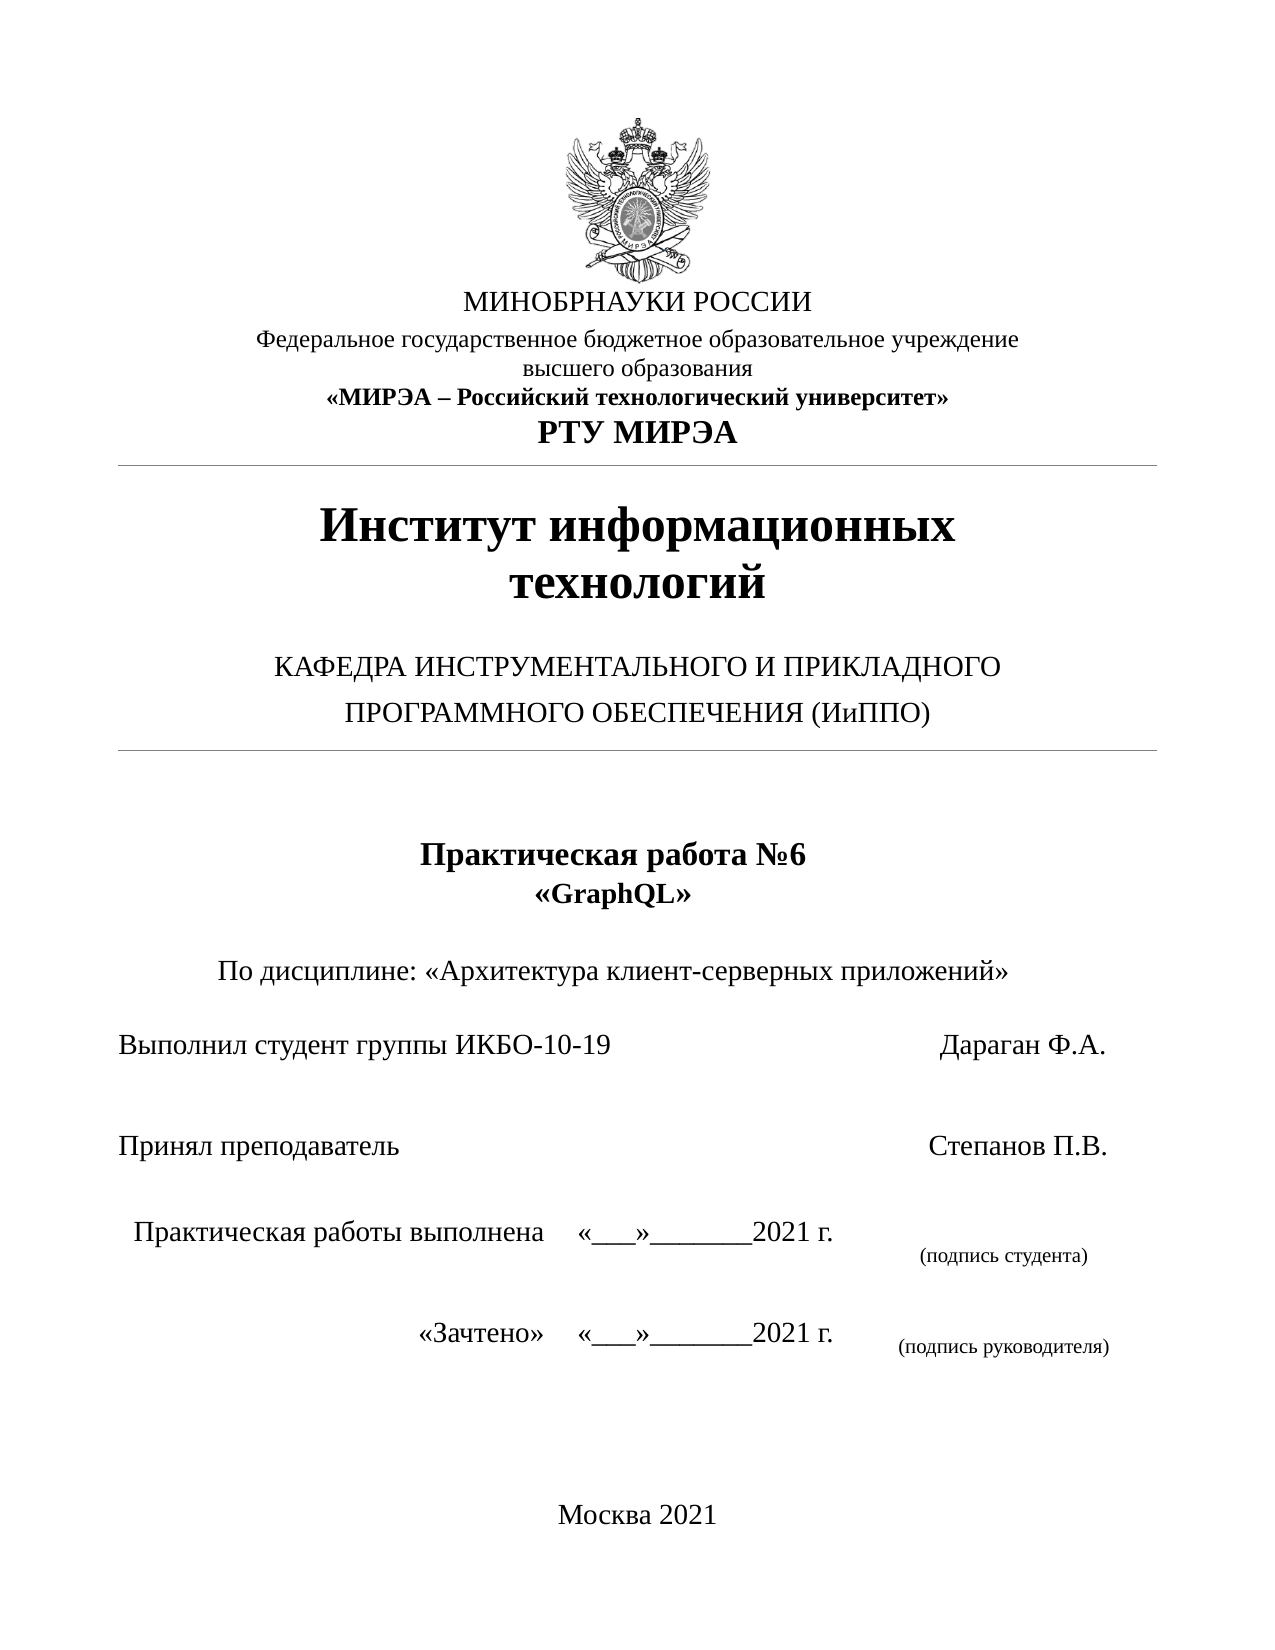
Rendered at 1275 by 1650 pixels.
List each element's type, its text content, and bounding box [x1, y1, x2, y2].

table_cell [1119, 1095, 1152, 1162]
table_cell [761, 1162, 1119, 1195]
text ПРОГРАММНОГО ОБЕСПЕЧЕНИЯ (ИиППО) [118, 696, 1157, 729]
table_cell [1119, 1061, 1152, 1094]
text КАФЕДРА ИНСТРУМЕНТАЛЬНОГО И ПРИКЛАДНОГО [118, 649, 1157, 683]
table_header [1119, 835, 1152, 953]
table_cell [107, 1061, 761, 1094]
text «МИРЭА – Российский технологический университет» [118, 382, 1157, 411]
table_cell Степанов П.В. [761, 1095, 1119, 1162]
picture [564, 118, 711, 284]
table_cell [855, 1267, 1152, 1301]
table_header Практическая работа №6 «GraphQL» [107, 835, 1119, 953]
table_cell По дисциплине: «Архитектура клиент-серверных приложений» [107, 953, 1119, 994]
table_cell [1119, 953, 1152, 994]
text Москва 2021 [118, 1497, 1157, 1530]
table_cell Принял преподаватель [107, 1095, 761, 1162]
table_cell [107, 1162, 761, 1195]
text РТУ МИРЭА [118, 412, 1157, 450]
text технологий [118, 552, 1157, 610]
table_cell [1119, 994, 1152, 1061]
table_cell [761, 1061, 1119, 1094]
table_cell [855, 1363, 1152, 1396]
table_cell Практическая работы выполнена [107, 1195, 555, 1267]
table_cell «___»_______2021 г. [555, 1301, 855, 1363]
table_cell (подпись студента) [855, 1195, 1152, 1267]
text Федеральное государственное бюджетное образовательное учреждение [118, 324, 1157, 352]
table_cell [1119, 1162, 1152, 1195]
table_cell (подпись руководителя) [855, 1301, 1152, 1363]
table_cell [555, 1267, 855, 1301]
text МИНОБРНАУКИ РОССИИ [118, 124, 1157, 317]
table_cell [107, 1267, 555, 1301]
table_cell «___»_______2021 г. [555, 1195, 855, 1267]
table_cell [555, 1363, 855, 1396]
text Институт информационных [118, 495, 1157, 552]
table_cell Выполнил студент группы ИКБО-10-19 [107, 994, 761, 1061]
table_cell «Зачтено» [107, 1301, 555, 1363]
text высшего образования [118, 353, 1157, 382]
table_cell [107, 1363, 555, 1396]
table_cell Дараган Ф.А. [761, 994, 1119, 1061]
